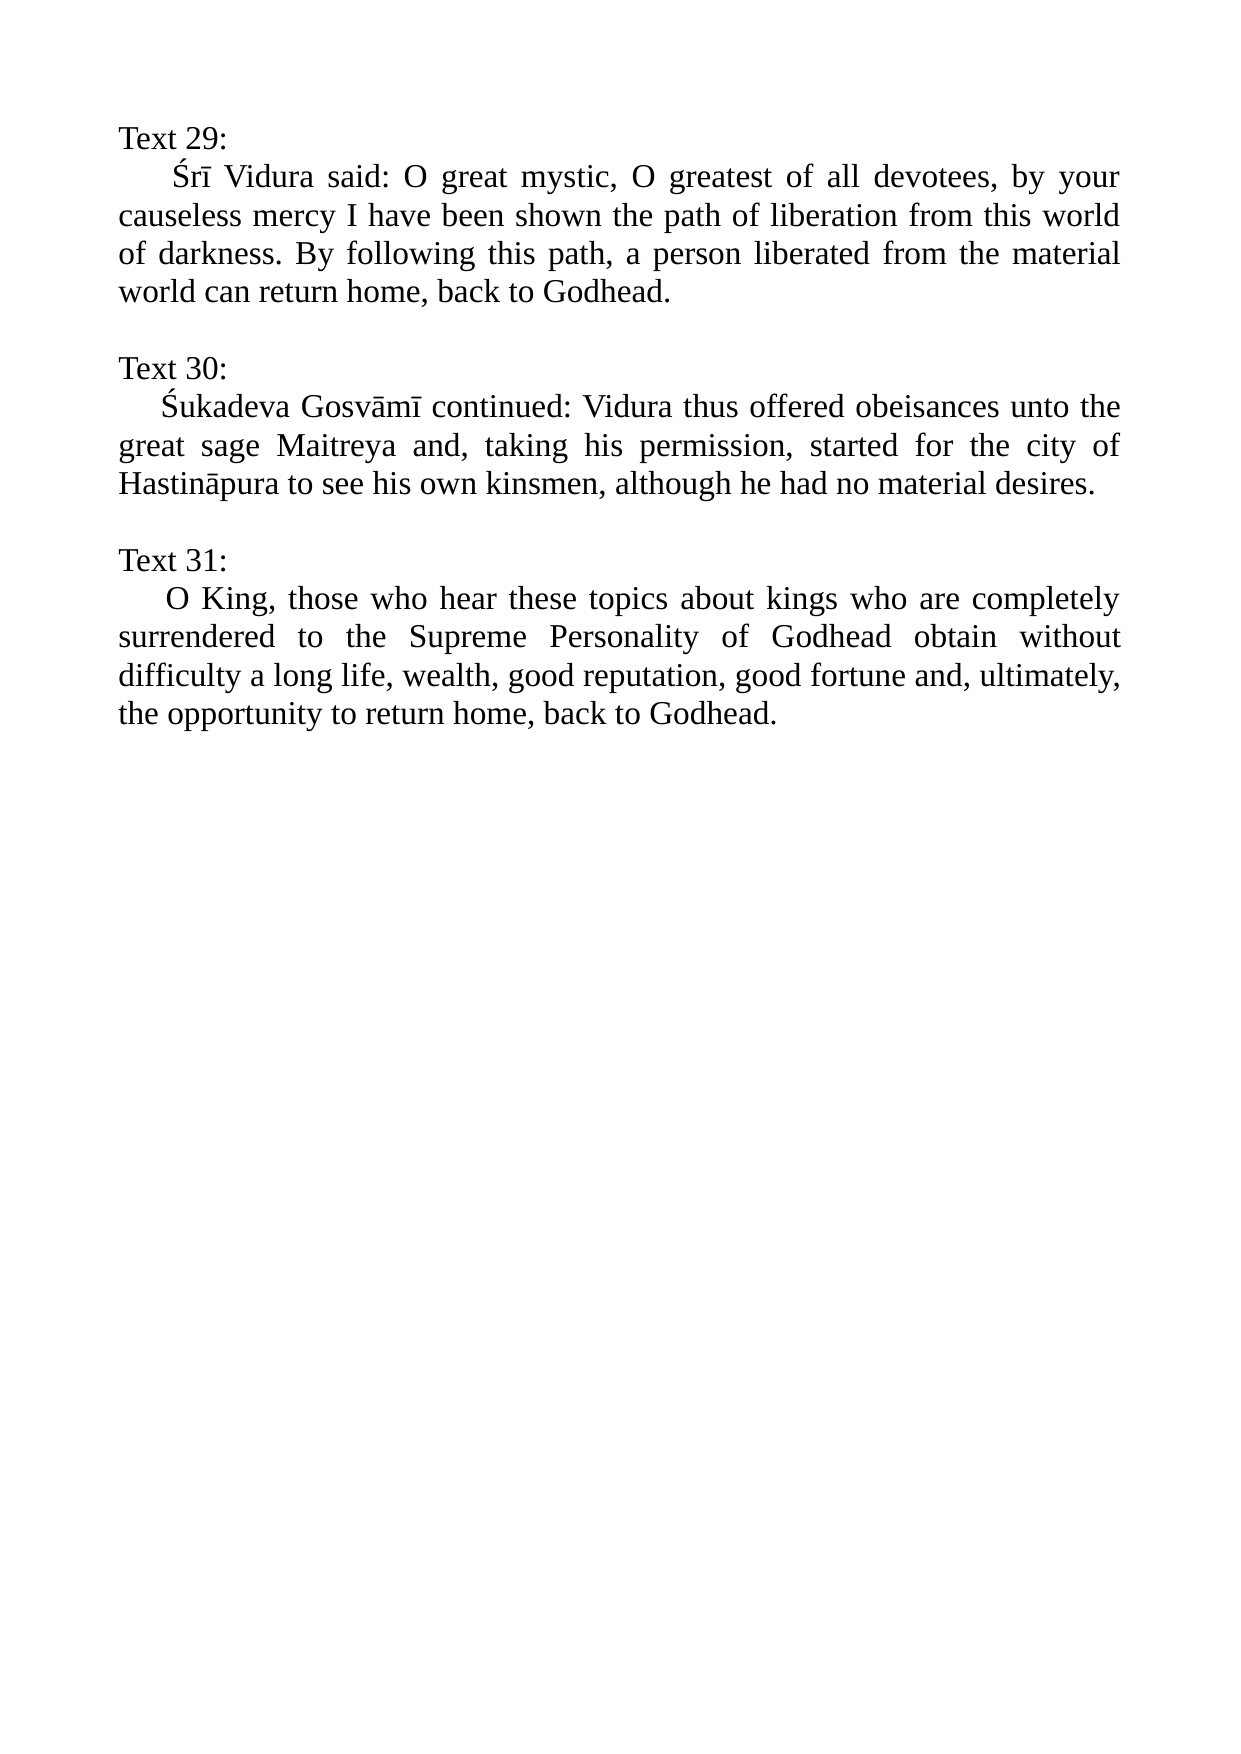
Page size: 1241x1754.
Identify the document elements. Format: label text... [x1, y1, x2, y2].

text Text 29: [118, 118, 1122, 156]
text Text 30: [118, 348, 1122, 386]
text Śrī Vidura said: O great mystic, O greatest of all devotees, by your causeless mercy I have been shown the path of liberation from this world of darkness. By following this path, a person liberated from the material world can return home, back to Godhead. [118, 156, 1122, 310]
text Śukadeva Gosvāmī continued: Vidura thus offered obeisances unto the great sage Maitreya and, taking his permission, started for the city of Hastināpura to see his own kinsmen, although he had no material desires. [118, 386, 1122, 501]
text Text 31: [118, 540, 1122, 578]
text O King, those who hear these topics about kings who are completely surrendered to the Supreme Personality of Godhead obtain without difficulty a long life, wealth, good reputation, good fortune and, ultimately, the opportunity to return home, back to Godhead. [118, 578, 1122, 731]
